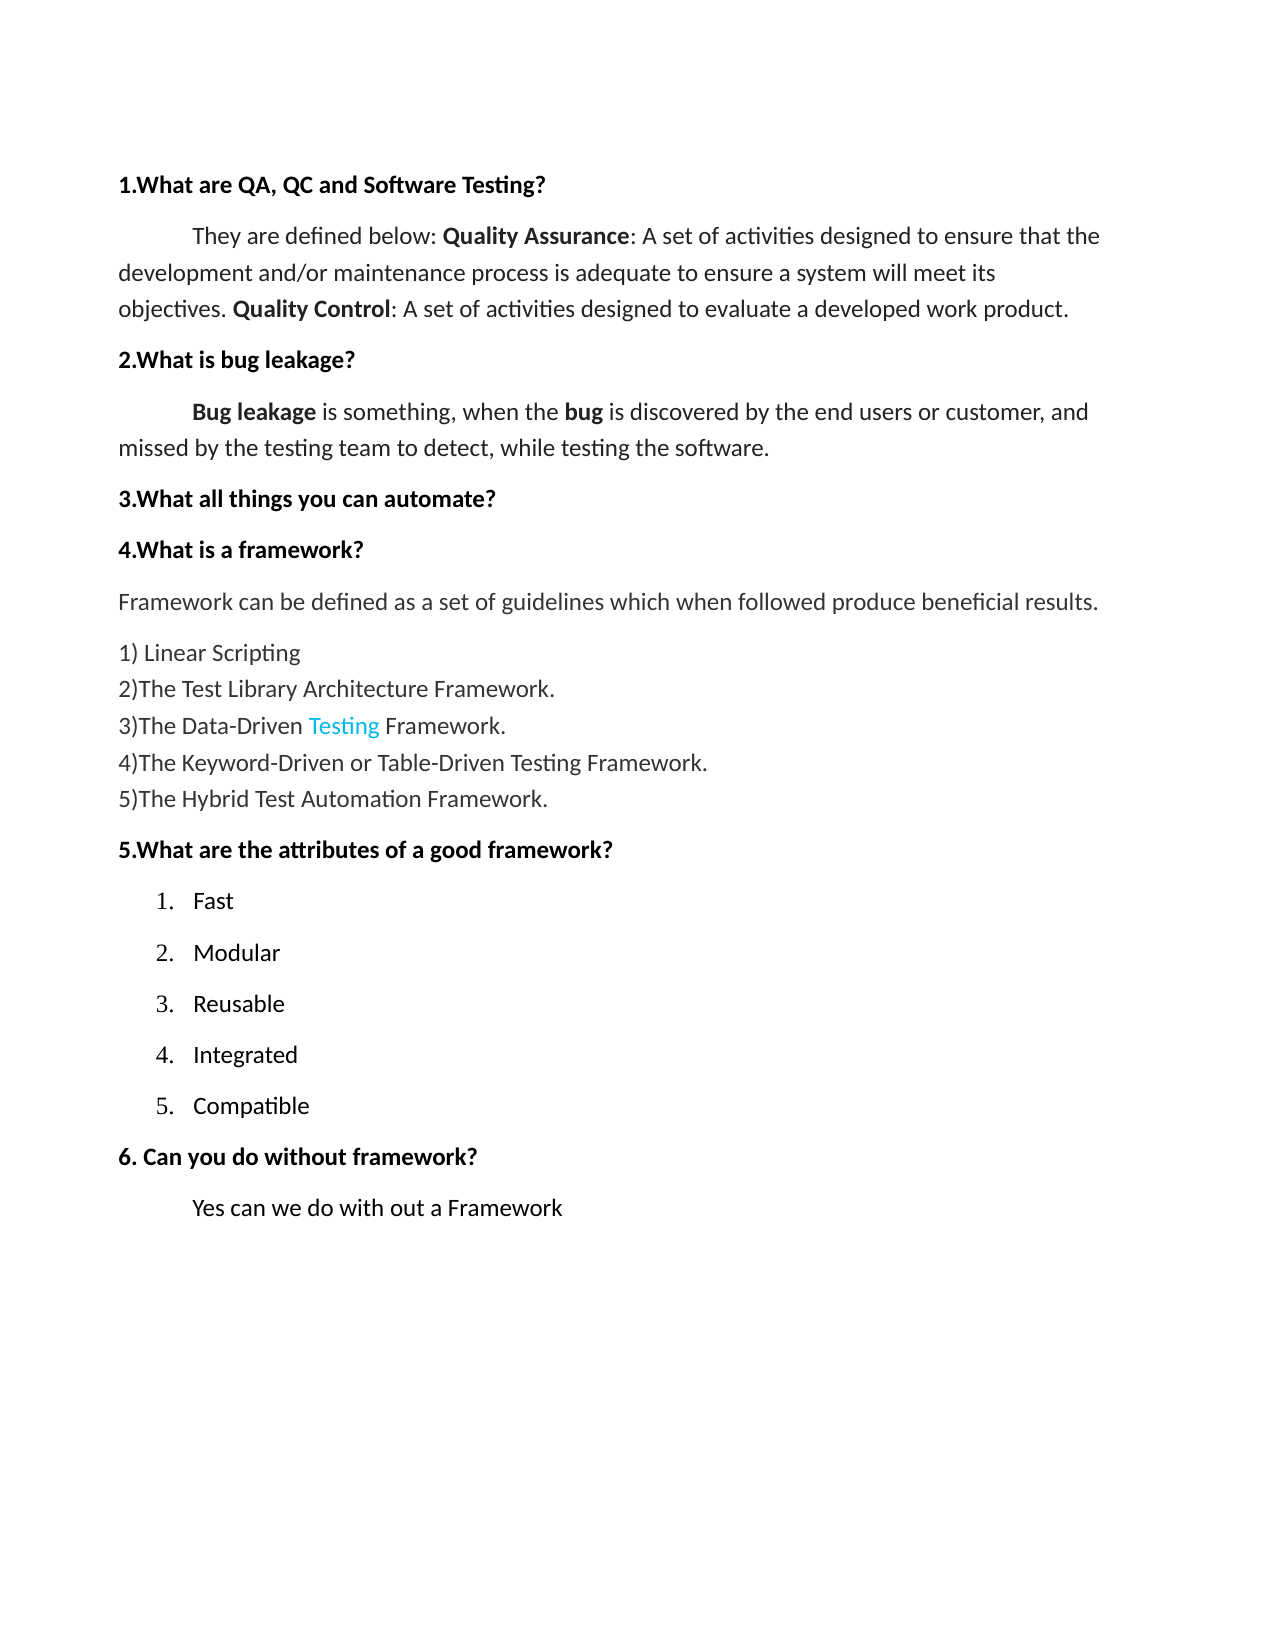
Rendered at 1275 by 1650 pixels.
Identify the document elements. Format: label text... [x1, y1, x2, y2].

text 6. Can you do without framework? [118, 1141, 1157, 1172]
text Bug leakage is something, when the bug is discovered by the end users or customer, and missed by the testing team to detect, while testing the software. [118, 396, 1157, 463]
text Yes can we do with out a Framework [118, 1192, 1157, 1223]
text Framework can be defined as a set of guidelines which when followed produce beneficial results. [118, 586, 1157, 616]
text 5.What are the attributes of a good framework? [118, 834, 1157, 865]
text 1) Linear Scripting 2)The Test Library Architecture Framework. 3)The Data-Driven Testing Framework. 4)The Keyword-Driven or Table-Driven Testing Framework. 5)The Hybrid Test Automation Framework. [118, 637, 1157, 814]
list Fast [156, 886, 1157, 916]
text 1.What are QA, QC and Software Testing? [118, 169, 1157, 200]
list Reusable [156, 988, 1157, 1018]
list Modular [156, 937, 1157, 967]
list Integrated [156, 1039, 1157, 1069]
text 4.What is a framework? [118, 535, 1157, 565]
text They are defined below: Quality Assurance: A set of activities designed to ensure that the development and/or maintenance process is adequate to ensure a system will meet its objectives. Quality Control: A set of activities designed to evaluate a developed work product. [118, 220, 1157, 324]
text 3.What all things you can automate? [118, 483, 1157, 514]
list Compatible [156, 1090, 1157, 1121]
text 2.What is bug leakage? [118, 345, 1157, 375]
